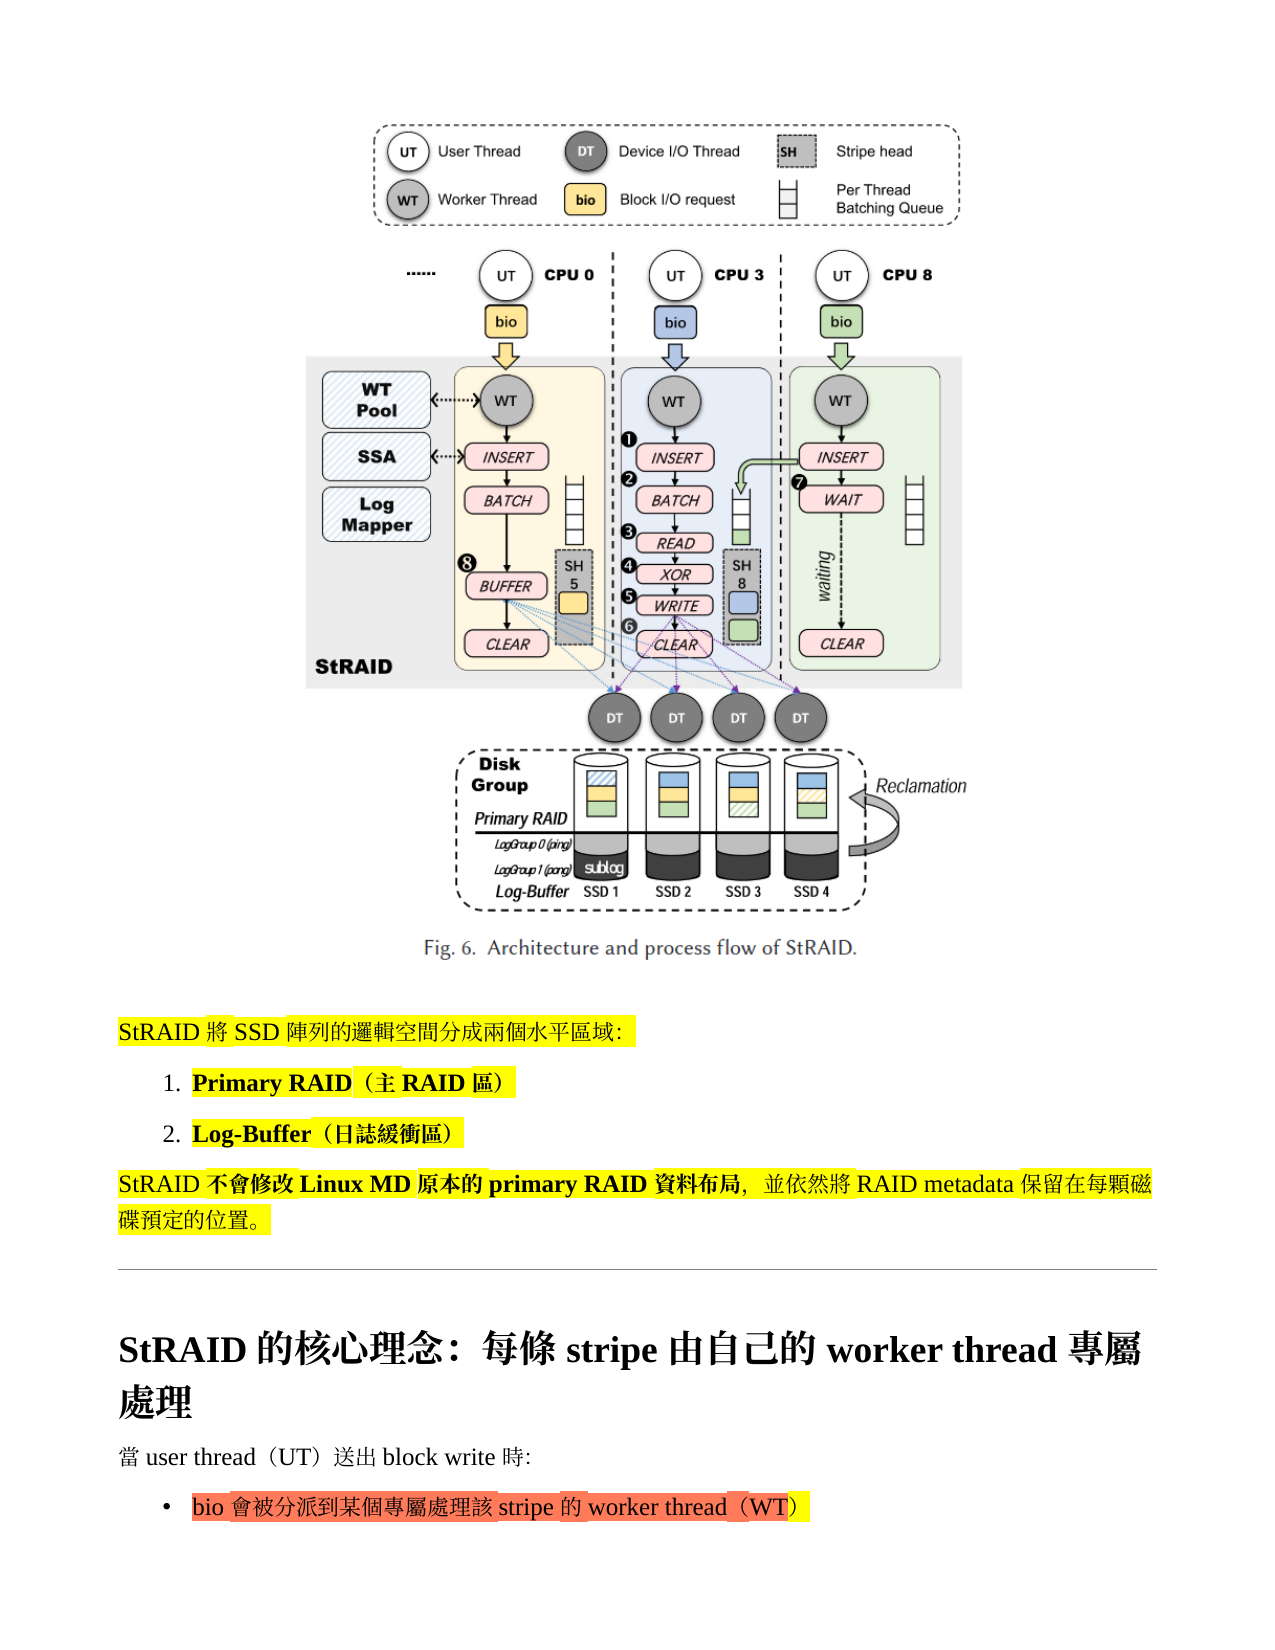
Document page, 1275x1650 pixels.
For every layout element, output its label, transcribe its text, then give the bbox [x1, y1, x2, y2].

list Log-Buffer（日誌緩衝區） [162, 1117, 1157, 1148]
text StRAID 不會修改 Linux MD 原本的 primary RAID 資料布局，並依然將 RAID metadata 保留在每顆磁碟預定的位置。 [118, 1168, 1157, 1235]
list bio 會被分派到某個專屬處理該 stripe 的 worker thread（WT） [162, 1491, 1157, 1522]
picture [297, 118, 978, 964]
text 當 user thread（UT）送出 block write 時： [118, 1440, 1157, 1471]
list Primary RAID（主 RAID 區） [162, 1066, 1157, 1098]
text StRAID 將 SSD 陣列的邏輯空間分成兩個水平區域： [118, 1015, 1157, 1047]
subtitle StRAID 的核心理念：每條 stripe 由自己的 worker thread 專屬處理 [118, 1319, 1157, 1427]
